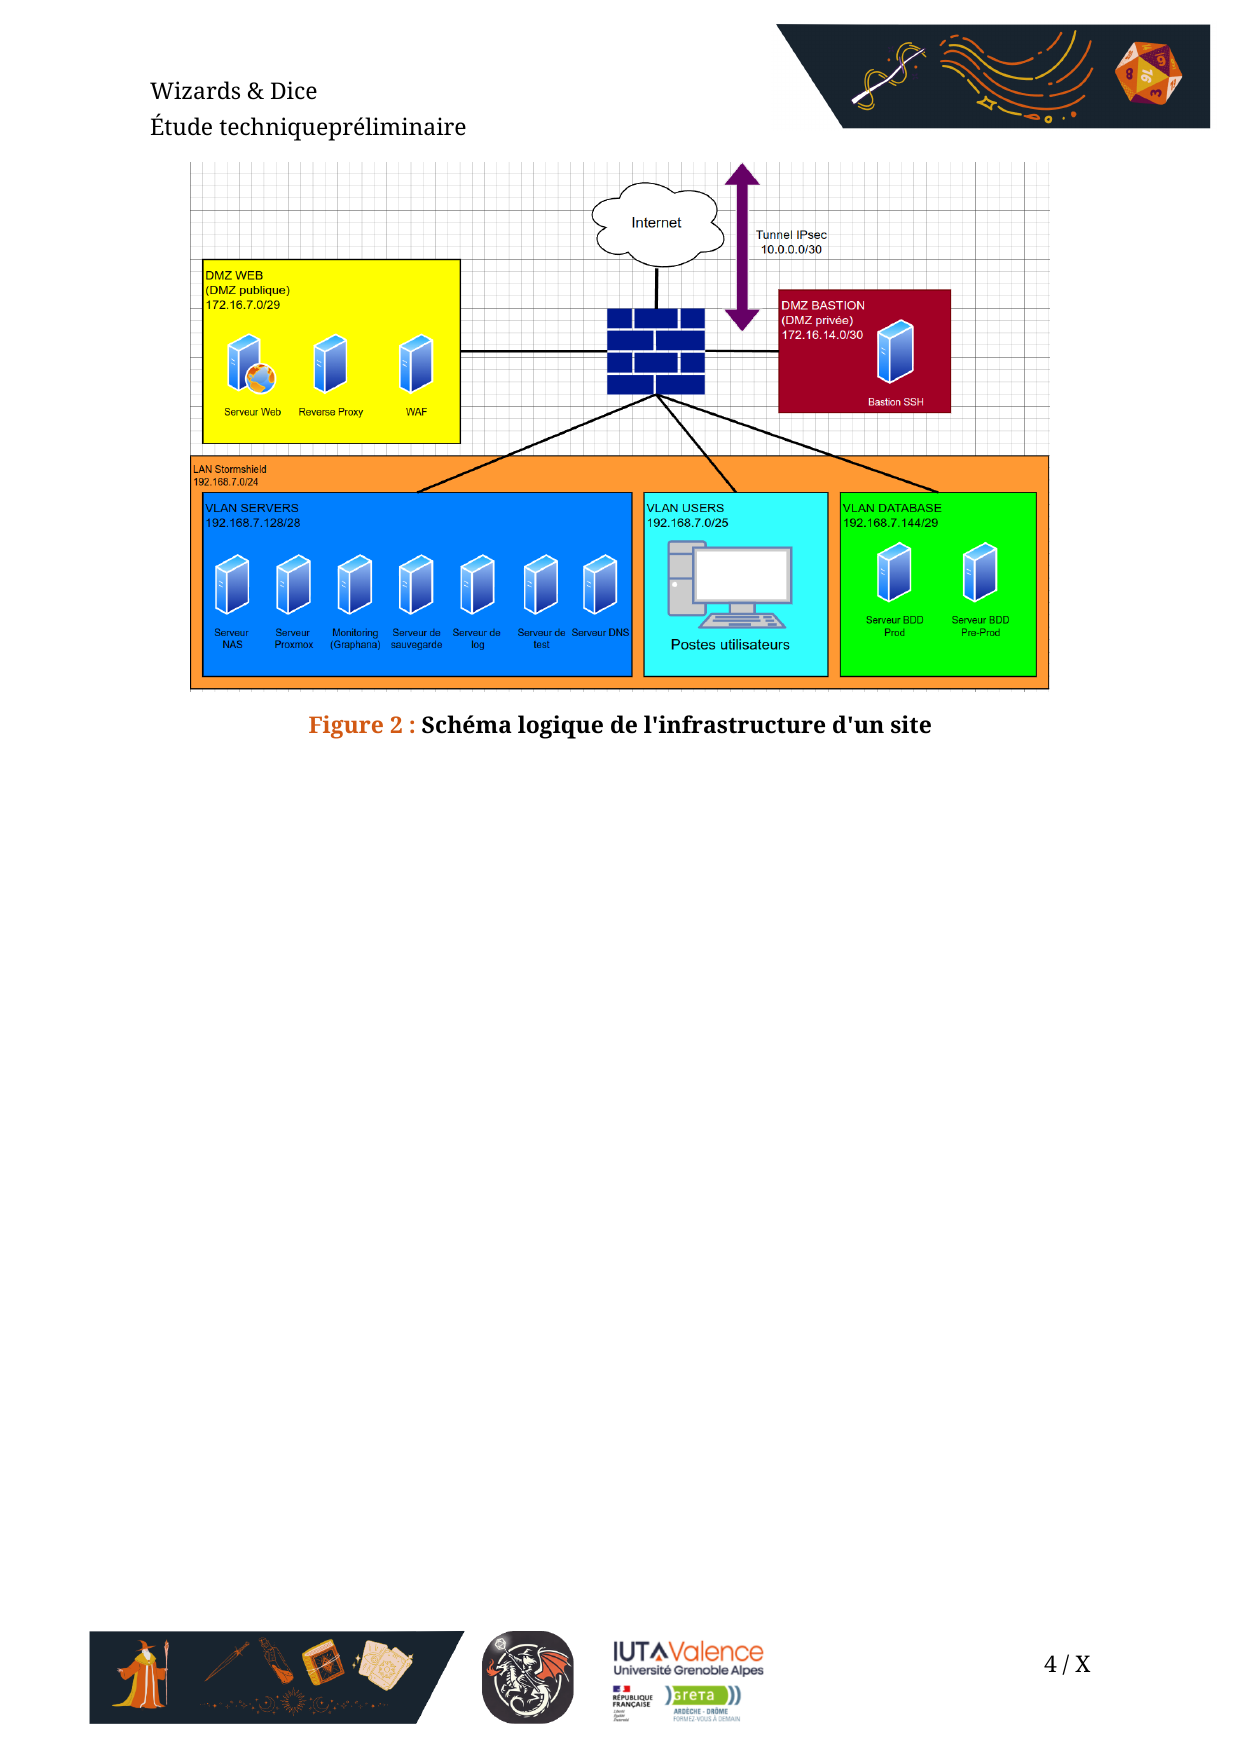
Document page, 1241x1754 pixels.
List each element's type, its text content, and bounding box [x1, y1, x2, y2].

picture [81, 1620, 788, 1733]
picture [771, 21, 1218, 131]
picture [190, 162, 1050, 692]
text Figure 2 : Schéma logique de l'infrastructure d'un site [190, 692, 1050, 740]
